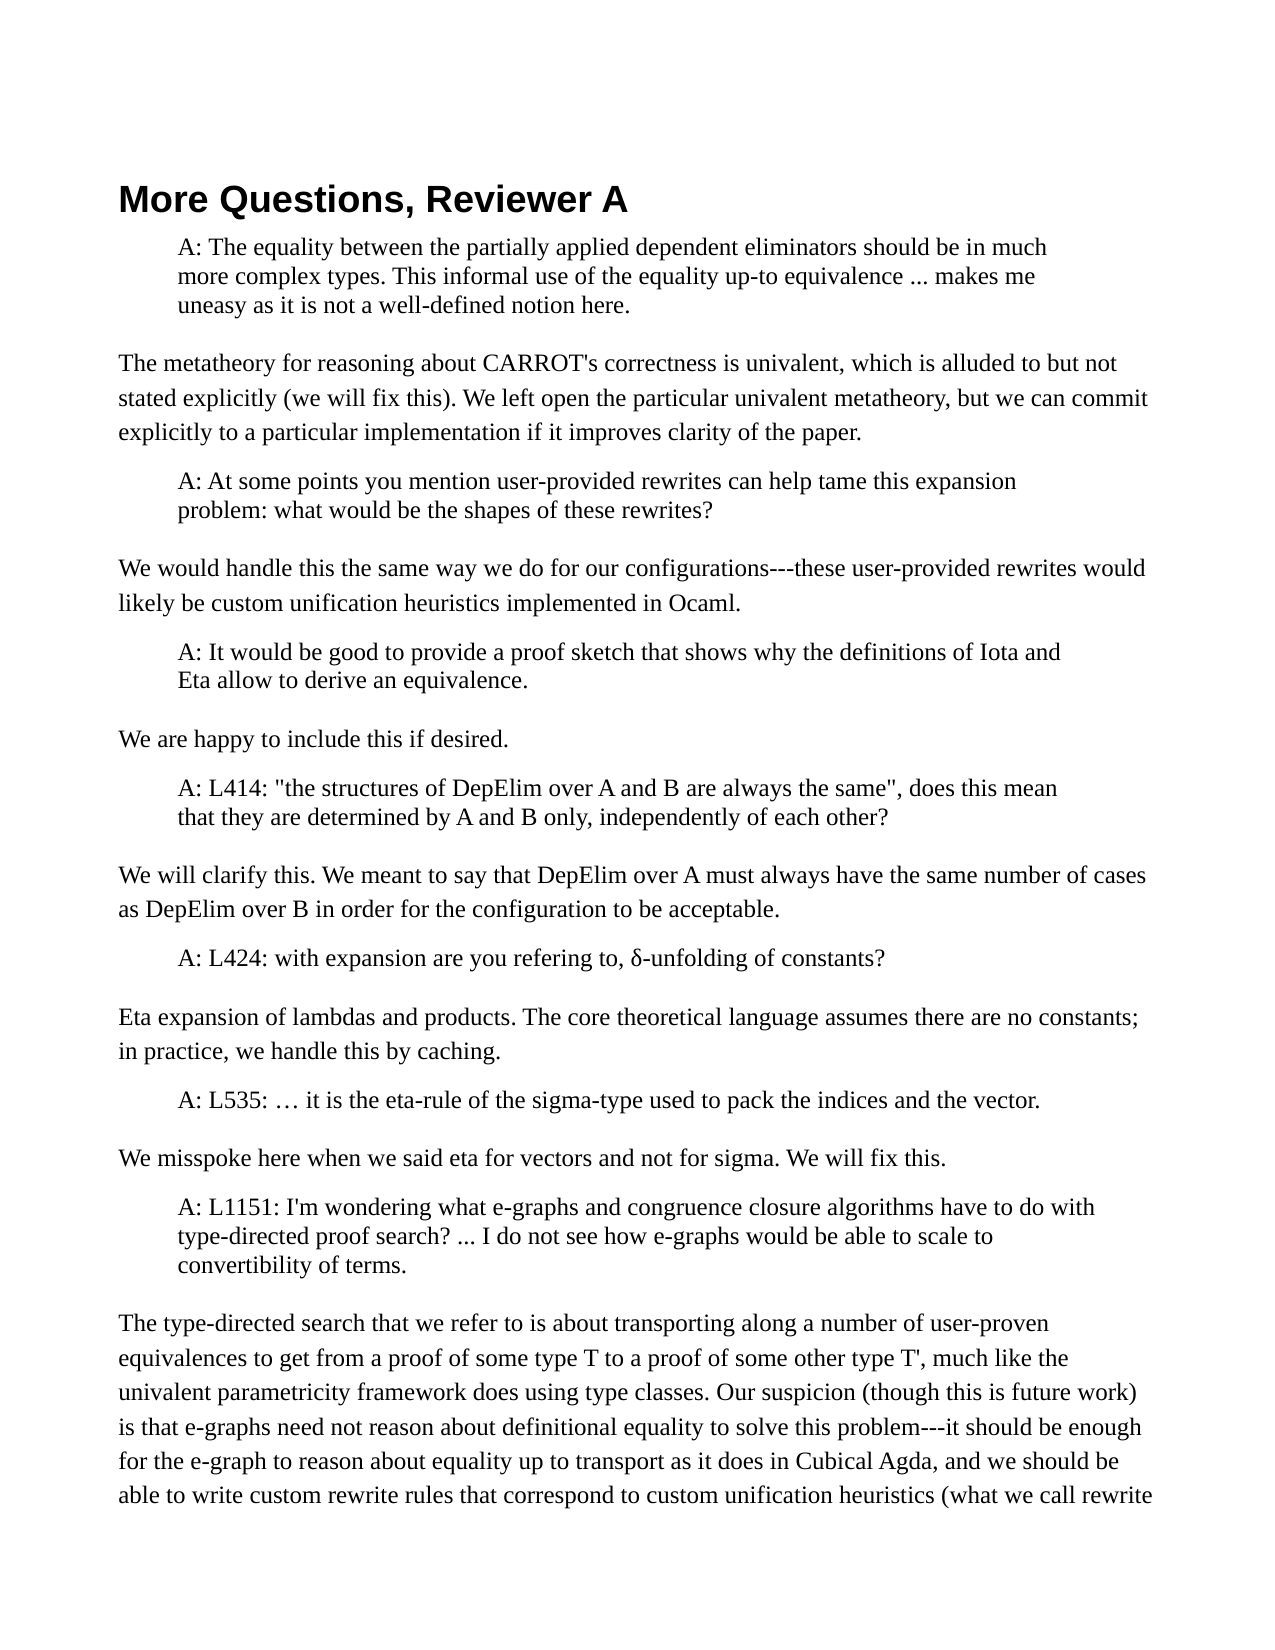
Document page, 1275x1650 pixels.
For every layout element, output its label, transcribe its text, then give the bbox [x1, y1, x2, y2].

text We misspoke here when we said eta for vectors and not for sigma. We will fix this. [118, 1143, 1157, 1172]
text Eta expansion of lambdas and products. The core theoretical language assumes there are no constants; in practice, we handle this by caching. [118, 1002, 1157, 1065]
text The type-directed search that we refer to is about transporting along a number of user-proven equivalences to get from a proof of some type T to a proof of some other type T', much like the univalent parametricity framework does using type classes. Our suspicion (though this is future work) is that e-graphs need not reason about definitional equality to solve this problem---it should be enough for the e-graph to reason about equality up to transport as it does in Cubical Agda, and we should be able to write custom rewrite rules that correspond to custom unification heuristics (what we call rewrite [118, 1308, 1157, 1509]
subtitle More Questions, Reviewer A [118, 176, 1157, 220]
text We will clarify this. We meant to say that DepElim over A must always have the same number of cases as DepElim over B in order for the configuration to be acceptable. [118, 860, 1157, 923]
text A: L535: … it is the eta-rule of the sigma-type used to pack the indices and the vector. [177, 1085, 1098, 1114]
text We would handle this the same way we do for our configurations---these user-provided rewrites would likely be custom unification heuristics implemented in Ocaml. [118, 553, 1157, 616]
text A: L414: "the structures of DepElim over A and B are always the same", does this mean that they are determined by A and B only, independently of each other? [177, 773, 1098, 830]
text A: L424: with expansion are you refering to, δ-unfolding of constants? [177, 943, 1098, 972]
text A: At some points you mention user-provided rewrites can help tame this expansion problem: what would be the shapes of these rewrites? [177, 466, 1098, 524]
text A: It would be good to provide a proof sketch that shows why the definitions of Iota and Eta allow to derive an equivalence. [177, 637, 1098, 694]
text A: L1151: I'm wondering what e-graphs and congruence closure algorithms have to do with type-directed proof search? ... I do not see how e-graphs would be able to scale to convertibility of terms. [177, 1192, 1098, 1279]
text A: The equality between the partially applied dependent eliminators should be in much more complex types. This informal use of the equality up-to equivalence ... makes me uneasy as it is not a well-defined notion here. [177, 232, 1098, 319]
text We are happy to include this if desired. [118, 724, 1157, 752]
text The metatheory for reasoning about CARROT's correctness is univalent, which is alluded to but not stated explicitly (we will fix this). We left open the particular univalent metatheory, but we can commit explicitly to a particular implementation if it improves clarity of the paper. [118, 348, 1157, 446]
